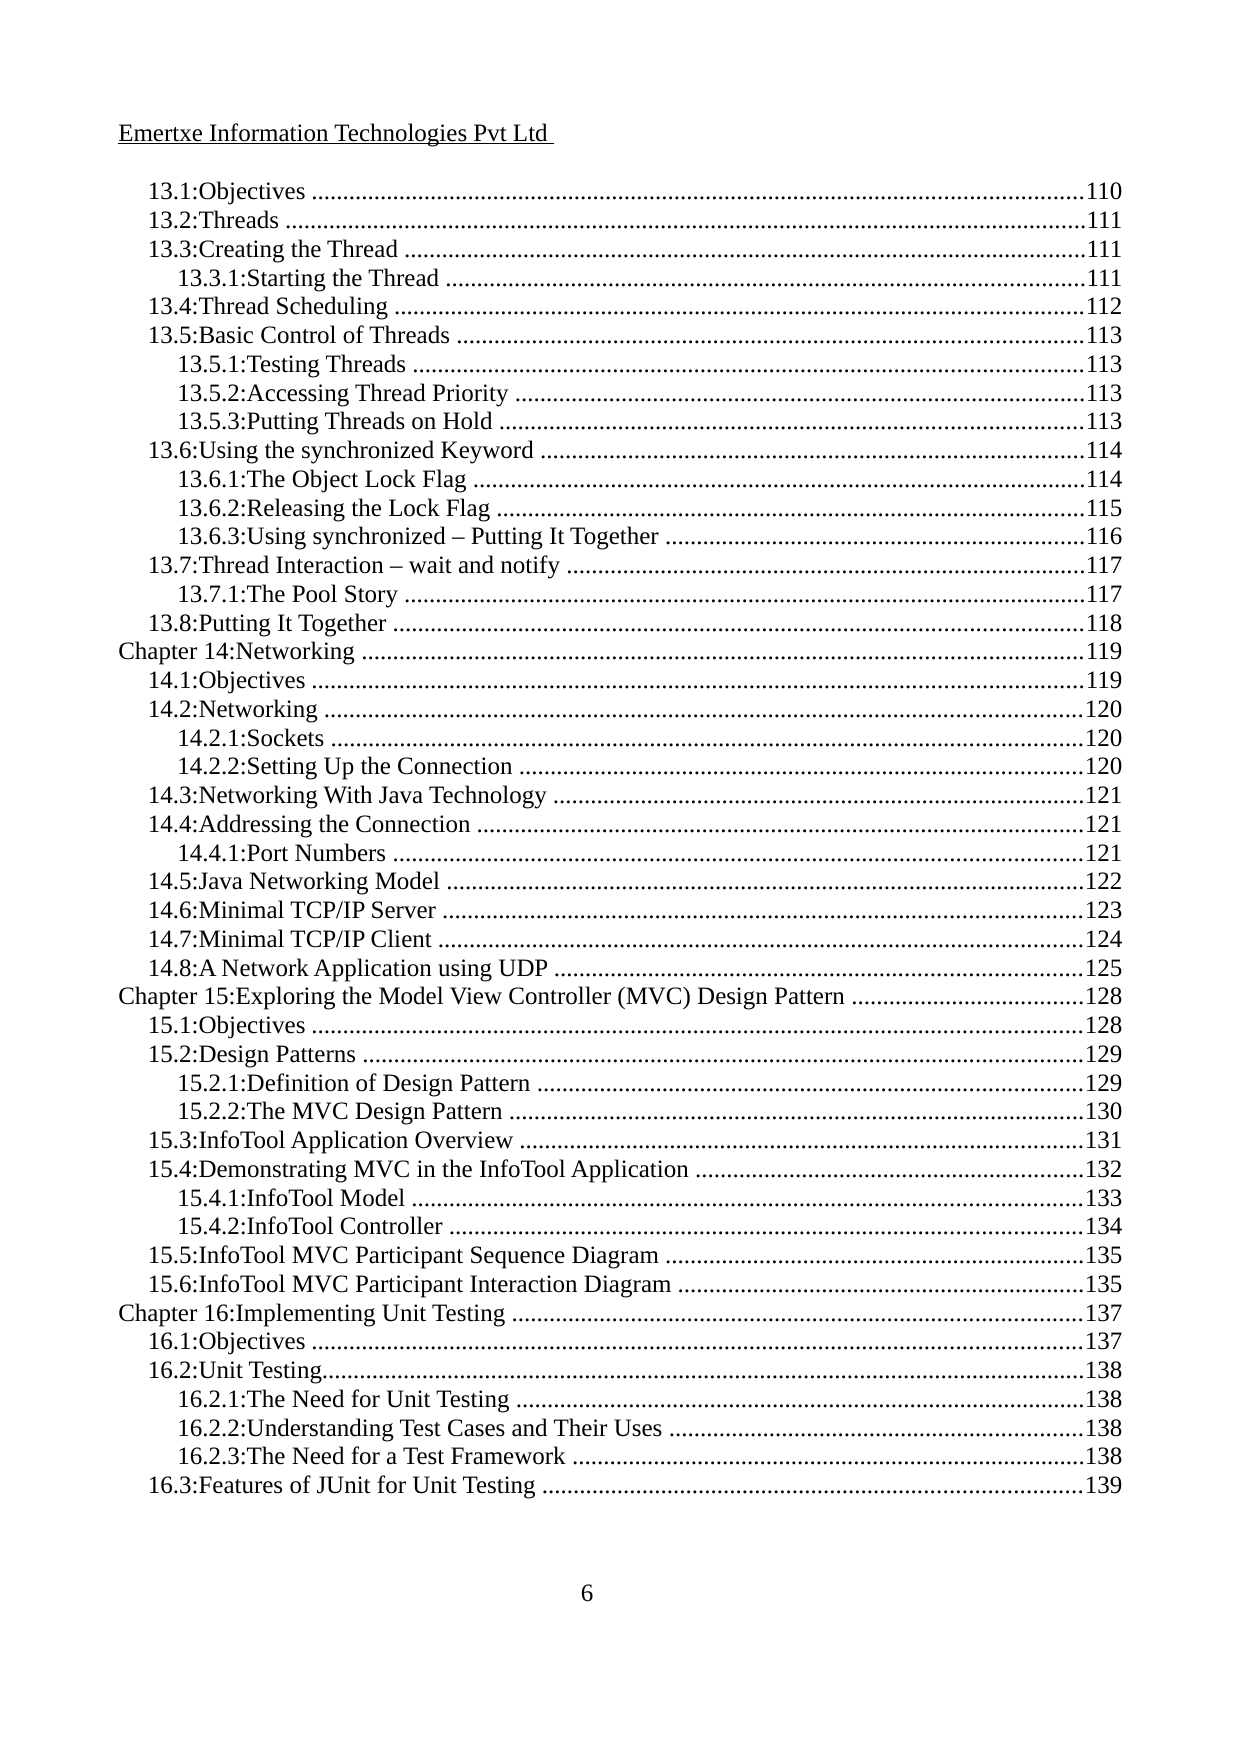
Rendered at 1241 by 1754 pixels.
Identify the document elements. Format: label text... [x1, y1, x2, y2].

text 15.3:InfoTool Application Overview 131 [148, 1125, 1122, 1154]
text 15.4:Demonstrating MVC in the InfoTool Application 132 [148, 1154, 1122, 1183]
text 15.4.2:InfoTool Controller 134 [177, 1211, 1122, 1240]
text 13.6:Using the synchronized Keyword 114 [148, 435, 1122, 464]
text 14.7:Minimal TCP/IP Client 124 [148, 924, 1122, 953]
text 13.2:Threads 111 [148, 205, 1122, 234]
text 16.2:Unit Testing 138 [148, 1355, 1122, 1384]
text 14.8:A Network Application using UDP 125 [148, 953, 1122, 981]
text 16.2.2:Understanding Test Cases and Their Uses 138 [177, 1413, 1122, 1441]
text 13.6.3:Using synchronized – Putting It Together 116 [177, 521, 1122, 550]
text 13.7:Thread Interaction – wait and notify 117 [148, 550, 1122, 579]
text 14.2:Networking 120 [148, 694, 1122, 723]
text 13.8:Putting It Together 118 [148, 608, 1122, 636]
text 13.5:Basic Control of Threads 113 [148, 320, 1122, 349]
text 14.2.1:Sockets 120 [177, 723, 1122, 751]
text 13.5.2:Accessing Thread Priority 113 [177, 378, 1122, 406]
text 13.6.1:The Object Lock Flag 114 [177, 464, 1122, 493]
text 16.2.1:The Need for Unit Testing 138 [177, 1384, 1122, 1413]
text 13.3:Creating the Thread 111 [148, 234, 1122, 263]
text 15.2:Design Patterns 129 [148, 1039, 1122, 1068]
text 13.3.1:Starting the Thread 111 [177, 263, 1122, 291]
text 15.5:InfoTool MVC Participant Sequence Diagram 135 [148, 1240, 1122, 1269]
text 16.2.3:The Need for a Test Framework 138 [177, 1441, 1122, 1470]
text 16.3:Features of JUnit for Unit Testing 139 [148, 1470, 1122, 1499]
text 13.7.1:The Pool Story 117 [177, 579, 1122, 608]
text Chapter 16:Implementing Unit Testing 137 [118, 1298, 1122, 1326]
text 16.1:Objectives 137 [148, 1326, 1122, 1355]
text Chapter 15:Exploring the Model View Controller (MVC) Design Pattern 128 [118, 981, 1122, 1010]
text 15.6:InfoTool MVC Participant Interaction Diagram 135 [148, 1269, 1122, 1298]
text 14.4.1:Port Numbers 121 [177, 838, 1122, 866]
text 14.1:Objectives 119 [148, 665, 1122, 694]
text 15.4.1:InfoTool Model 133 [177, 1183, 1122, 1211]
text 13.5.3:Putting Threads on Hold 113 [177, 406, 1122, 435]
text 14.2.2:Setting Up the Connection 120 [177, 751, 1122, 780]
text 14.3:Networking With Java Technology 121 [148, 780, 1122, 809]
text 15.2.2:The MVC Design Pattern 130 [177, 1096, 1122, 1125]
text 14.5:Java Networking Model 122 [148, 866, 1122, 895]
text 14.4:Addressing the Connection 121 [148, 809, 1122, 838]
text 13.1:Objectives 110 [148, 176, 1122, 205]
text 13.4:Thread Scheduling 112 [148, 291, 1122, 320]
text 13.6.2:Releasing the Lock Flag 115 [177, 493, 1122, 521]
text Chapter 14:Networking 119 [118, 636, 1122, 665]
text 15.2.1:Definition of Design Pattern 129 [177, 1068, 1122, 1096]
text 14.6:Minimal TCP/IP Server 123 [148, 895, 1122, 924]
text 15.1:Objectives 128 [148, 1010, 1122, 1039]
text 13.5.1:Testing Threads 113 [177, 349, 1122, 378]
